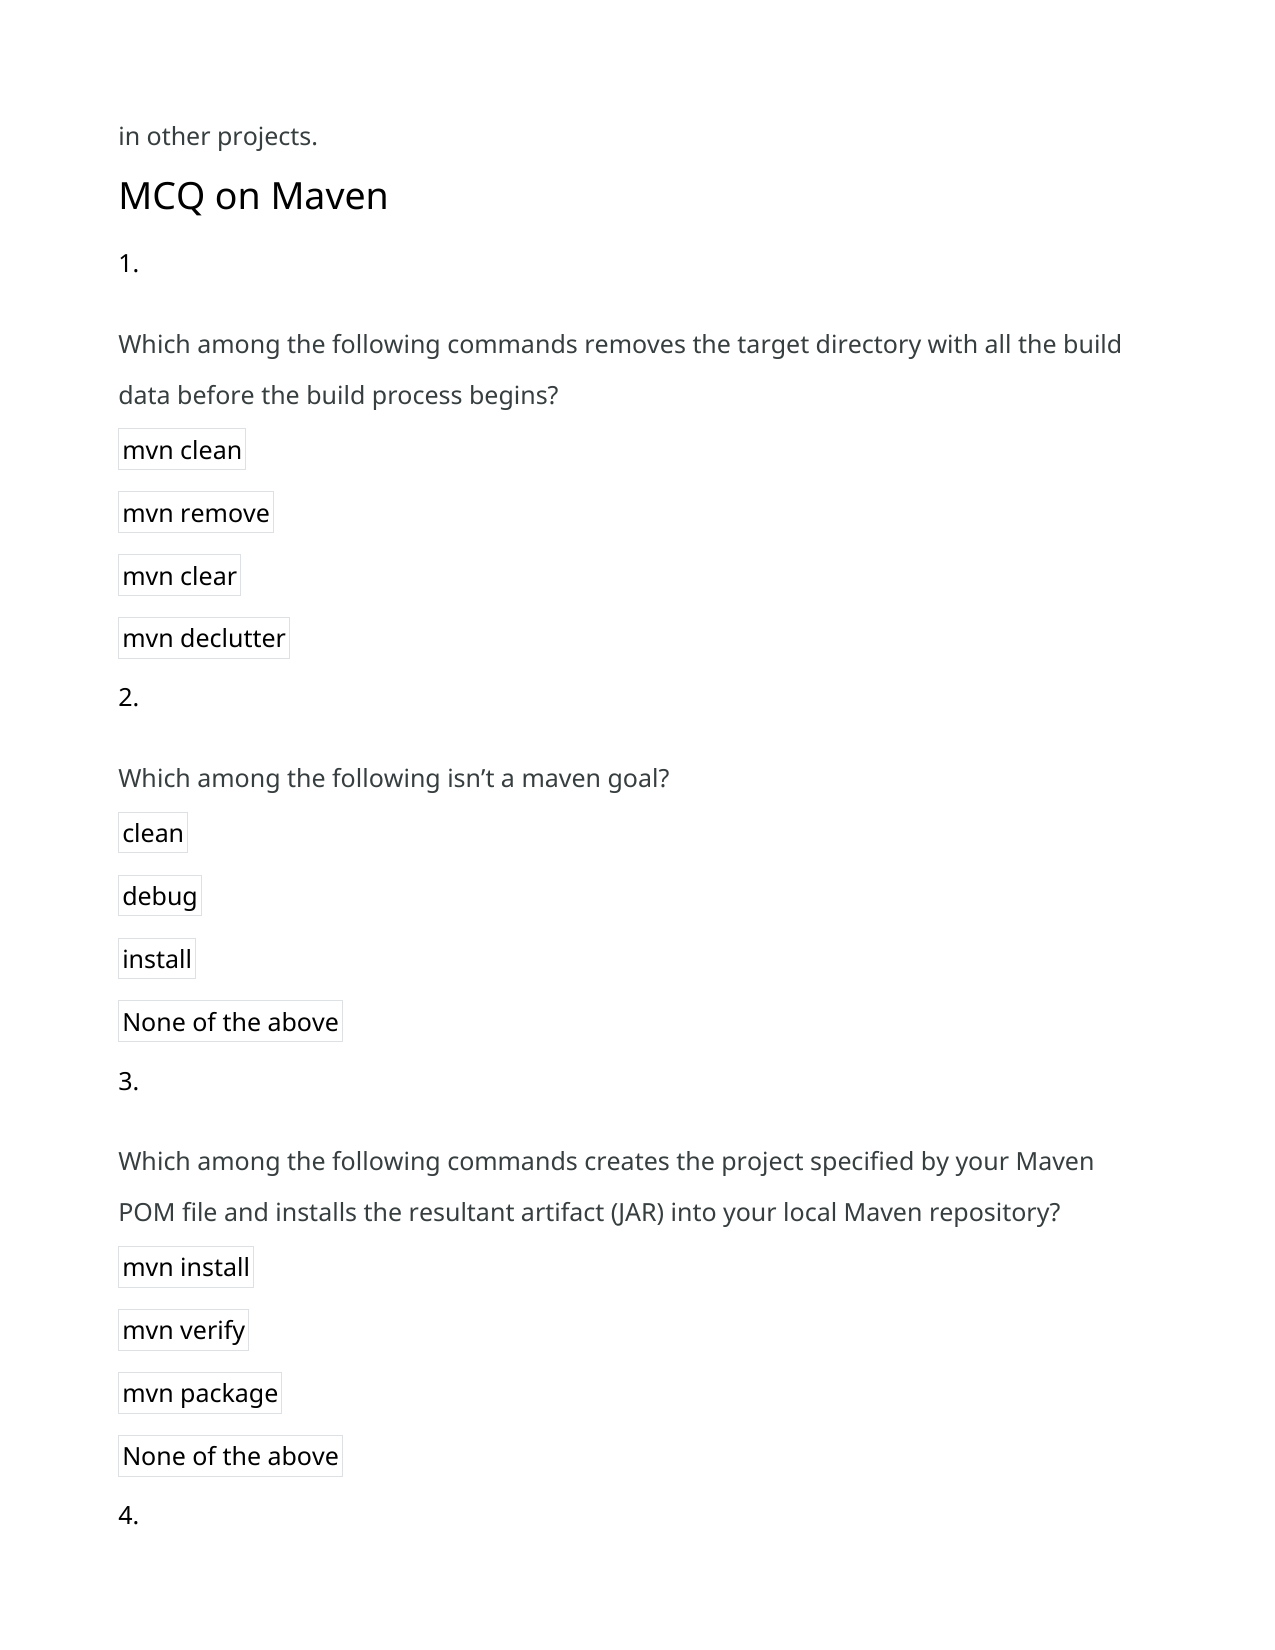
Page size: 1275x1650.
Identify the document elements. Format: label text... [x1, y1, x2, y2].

text in other projects. [118, 118, 1157, 152]
text [202, 874, 1157, 916]
text 1. [118, 246, 1157, 280]
text [290, 617, 1157, 659]
text debug [119, 876, 201, 915]
text [196, 937, 1157, 979]
text [282, 1372, 1157, 1414]
subtitle MCQ on Maven [118, 169, 1157, 220]
text Which among the following commands creates the project specified by your Maven POM file and installs the resultant artifact (JAR) into your local Maven repository? [118, 1144, 1157, 1229]
text 2. [118, 680, 1157, 714]
text mvn package [119, 1373, 281, 1413]
text mvn install [119, 1247, 253, 1287]
text 3. [118, 1063, 1157, 1097]
text mvn remove [119, 492, 273, 532]
text Which among the following isn’t a maven goal? [118, 761, 1157, 794]
text 4. [118, 1497, 1157, 1532]
text [246, 428, 1157, 470]
text [249, 1309, 1157, 1351]
text mvn clean [119, 429, 245, 469]
text None of the above [119, 1436, 342, 1476]
text [254, 1246, 1157, 1288]
text [343, 1000, 1157, 1042]
text mvn declutter [119, 618, 289, 658]
text [274, 491, 1157, 533]
text None of the above [119, 1001, 342, 1041]
text mvn verify [119, 1310, 248, 1350]
text [188, 812, 1157, 853]
text [343, 1434, 1157, 1477]
text mvn clear [119, 555, 240, 595]
text install [119, 939, 195, 978]
text clean [119, 813, 187, 852]
text [241, 554, 1157, 596]
text Which among the following commands removes the target directory with all the build data before the build process begins? [118, 326, 1157, 411]
